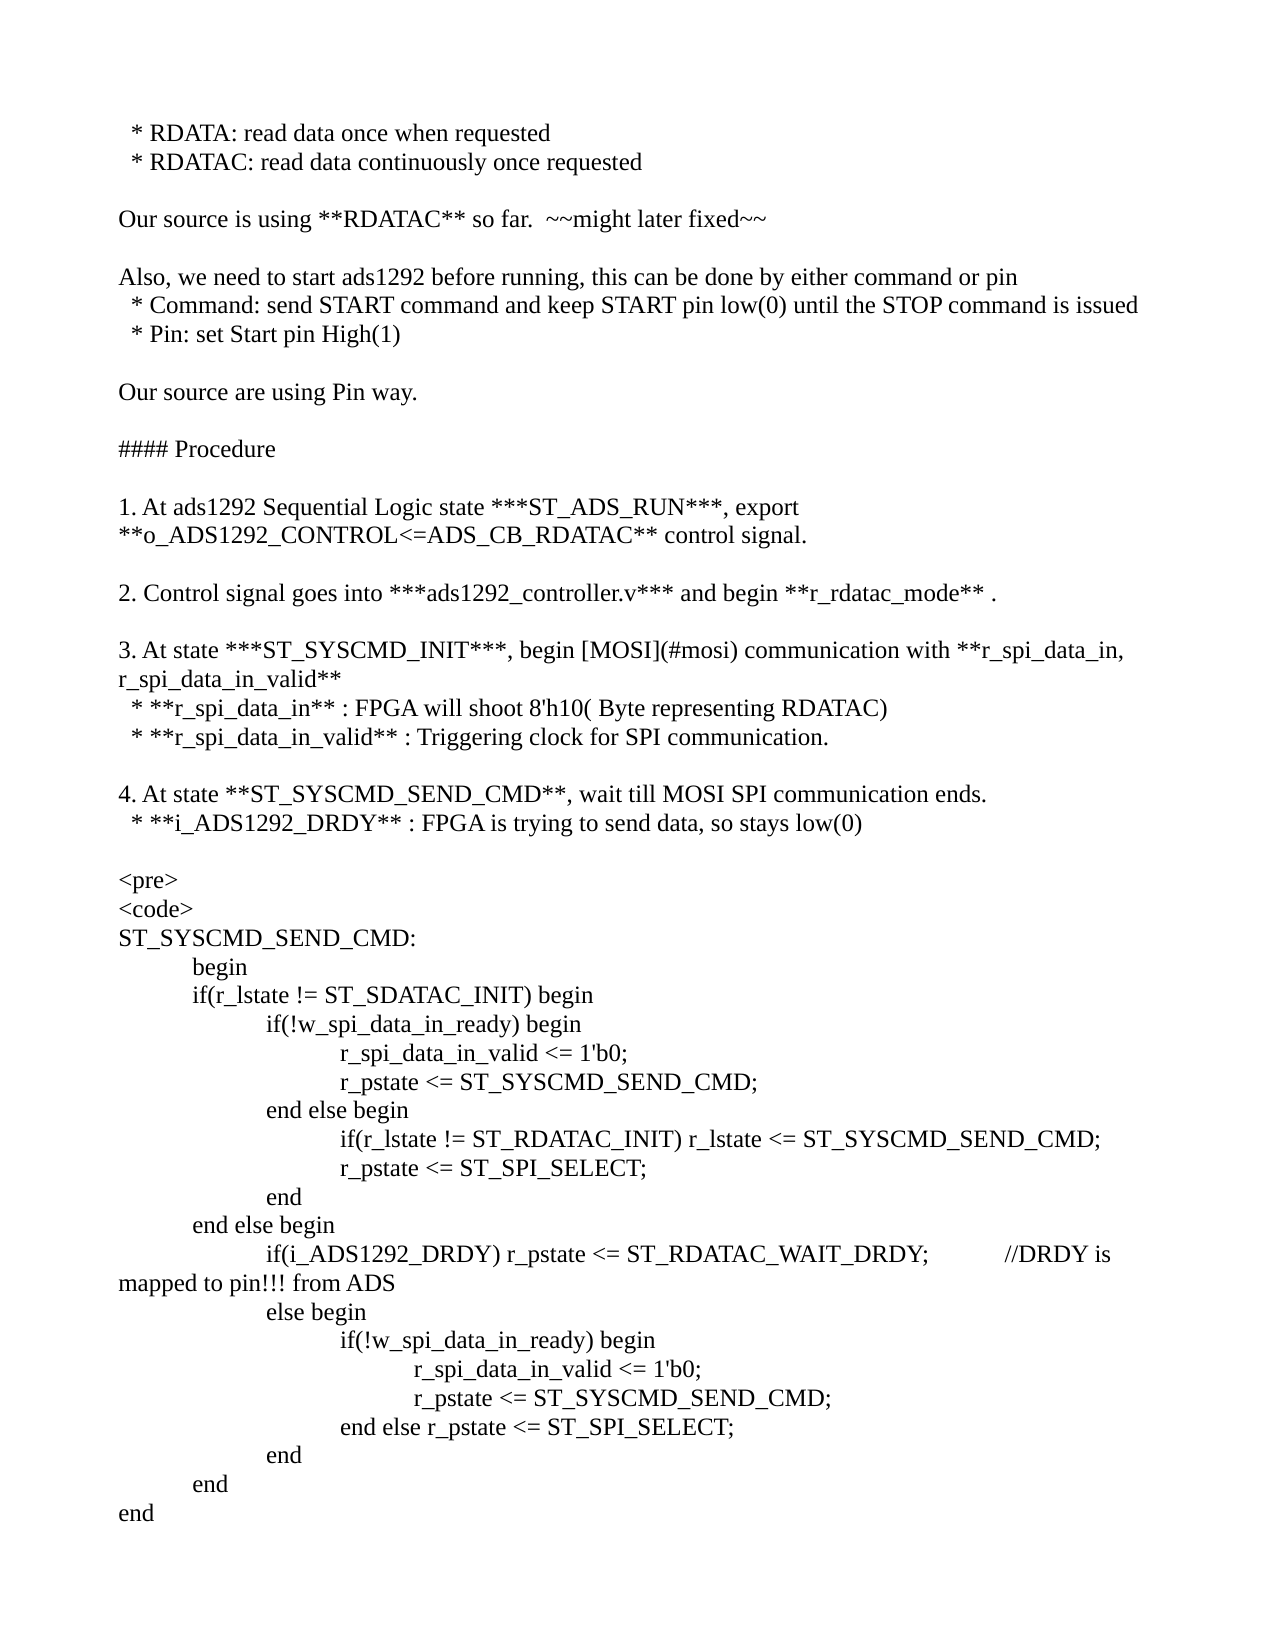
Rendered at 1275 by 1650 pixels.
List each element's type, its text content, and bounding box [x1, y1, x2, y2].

text end else r_pstate <= ST_SPI_SELECT; [118, 1412, 1157, 1441]
text if(r_lstate != ST_SDATAC_INIT) begin [118, 981, 1157, 1009]
text r_spi_data_in_valid <= 1'b0; [118, 1038, 1157, 1067]
text <pre> [118, 866, 1157, 894]
text * RDATA: read data once when requested [118, 118, 1157, 147]
text Also, we need to start ads1292 before running, this can be done by either command or pin [118, 262, 1157, 291]
text if(!w_spi_data_in_ready) begin [118, 1009, 1157, 1038]
text end [118, 1498, 1157, 1527]
text r_pstate <= ST_SYSCMD_SEND_CMD; [118, 1383, 1157, 1412]
text * **r_spi_data_in_valid** : Triggering clock for SPI communication. [118, 722, 1157, 751]
text Our source are using Pin way. [118, 377, 1157, 406]
text * Pin: set Start pin High(1) [118, 319, 1157, 348]
text #### Procedure [118, 434, 1157, 463]
text Our source is using **RDATAC** so far. ~~might later fixed~~ [118, 204, 1157, 233]
text * RDATAC: read data continuously once requested [118, 147, 1157, 176]
text r_spi_data_in_valid <= 1'b0; [118, 1354, 1157, 1383]
text 4. At state **ST_SYSCMD_SEND_CMD**, wait till MOSI SPI communication ends. [118, 779, 1157, 808]
text end [118, 1182, 1157, 1211]
text end else begin [118, 1096, 1157, 1124]
text if(r_lstate != ST_RDATAC_INIT) r_lstate <= ST_SYSCMD_SEND_CMD; [118, 1124, 1157, 1153]
text <code> [118, 894, 1157, 923]
text end else begin [118, 1211, 1157, 1239]
text ST_SYSCMD_SEND_CMD: [118, 923, 1157, 952]
text if(!w_spi_data_in_ready) begin [118, 1326, 1157, 1354]
text * **r_spi_data_in** : FPGA will shoot 8'h10( Byte representing RDATAC) [118, 693, 1157, 722]
text 2. Control signal goes into ***ads1292_controller.v*** and begin **r_rdatac_mode** . [118, 578, 1157, 607]
text else begin [118, 1297, 1157, 1326]
text end [118, 1441, 1157, 1469]
text * **i_ADS1292_DRDY** : FPGA is trying to send data, so stays low(0) [118, 808, 1157, 837]
text * Command: send START command and keep START pin low(0) until the STOP command is issued [118, 291, 1157, 319]
text 1. At ads1292 Sequential Logic state ***ST_ADS_RUN***, export **o_ADS1292_CONTROL<=ADS_CB_RDATAC** control signal. [118, 492, 1157, 549]
text end [118, 1469, 1157, 1498]
text if(i_ADS1292_DRDY) r_pstate <= ST_RDATAC_WAIT_DRDY; //DRDY is mapped to pin!!! from ADS [118, 1239, 1157, 1297]
text 3. At state ***ST_SYSCMD_INIT***, begin [MOSI](#mosi) communication with **r_spi_data_in, r_spi_data_in_valid** [118, 636, 1157, 693]
text r_pstate <= ST_SPI_SELECT; [118, 1153, 1157, 1182]
text r_pstate <= ST_SYSCMD_SEND_CMD; [118, 1067, 1157, 1096]
text begin [118, 952, 1157, 981]
